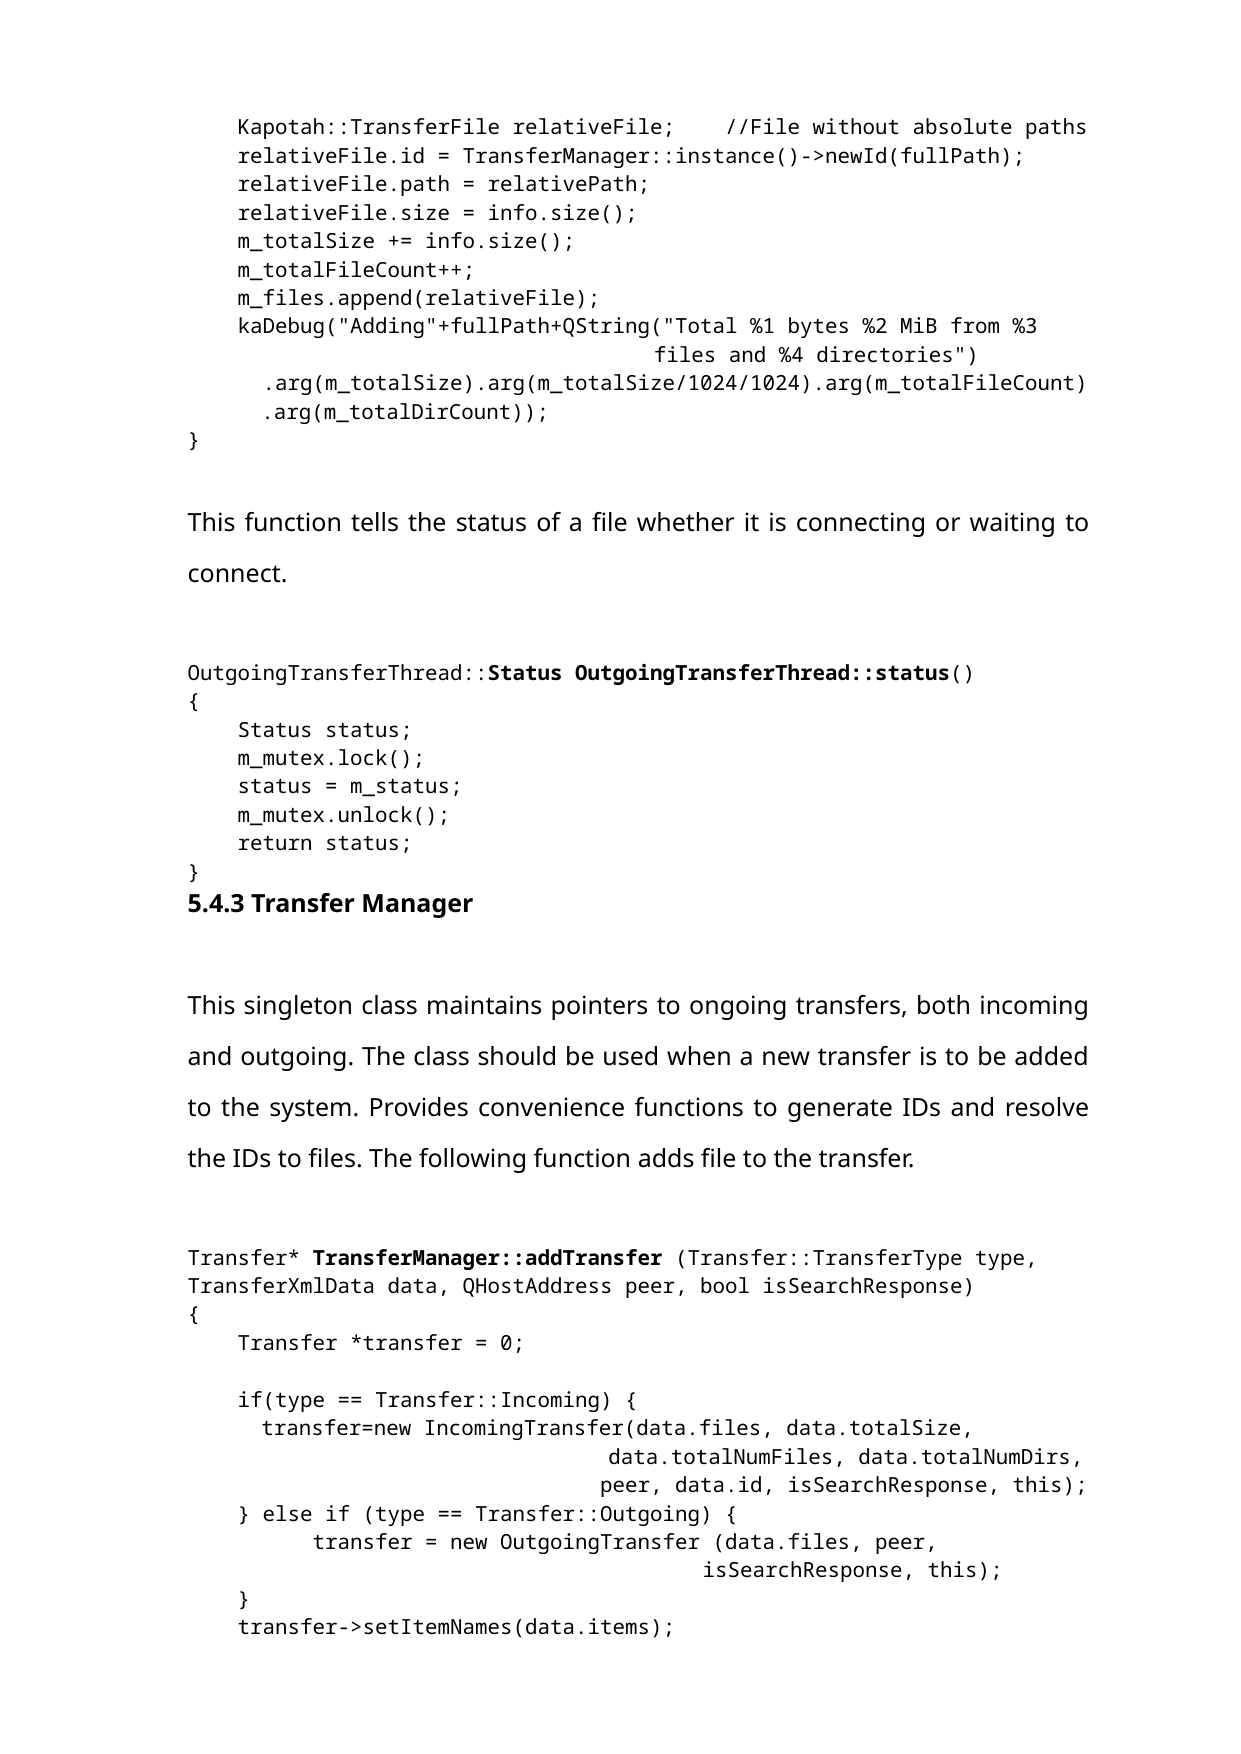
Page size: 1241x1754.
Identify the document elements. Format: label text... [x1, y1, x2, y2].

text { [187, 686, 1091, 715]
text Transfer *transfer = 0; [187, 1328, 1091, 1356]
text m_mutex.unlock(); [187, 800, 1091, 828]
text m_files.append(relativeFile); [187, 283, 1091, 312]
text This function tells the status of a file whether it is connecting or waiting to connect. [187, 505, 1091, 590]
text } [187, 857, 1091, 885]
text return status; [187, 828, 1091, 857]
text relativeFile.id = TransferManager::instance()->newId(fullPath); [187, 141, 1091, 169]
text { [187, 1299, 1091, 1328]
text } [187, 1584, 1091, 1612]
text kaDebug("Adding"+fullPath+QString("Total %1 bytes %2 MiB from %3 files and %4 directories") [187, 312, 1091, 368]
text status = m_status; [187, 772, 1091, 800]
text Transfer* TransferManager::addTransfer (Transfer::TransferType type, TransferXmlData data, QHostAddress peer, bool isSearchResponse) [187, 1243, 1091, 1299]
text m_totalSize += info.size(); [187, 226, 1091, 255]
text 5.4.3 Transfer Manager [187, 885, 1091, 919]
text m_totalFileCount++; [187, 255, 1091, 283]
text } else if (type == Transfer::Outgoing) { [187, 1499, 1091, 1527]
text transfer=new IncomingTransfer(data.files, data.totalSize, data.totalNumFiles, data.totalNumDirs, [187, 1413, 1091, 1470]
text if(type == Transfer::Incoming) { [187, 1385, 1091, 1413]
text This singleton class maintains pointers to ongoing transfers, both incoming and outgoing. The class should be used when a new transfer is to be added to the system. Provides convenience functions to generate IDs and resolve the IDs to files. The following function adds file to the transfer. [187, 987, 1091, 1175]
text relativeFile.path = relativePath; [187, 169, 1091, 198]
text transfer->setItemNames(data.items); [187, 1612, 1091, 1641]
text relativeFile.size = info.size(); [187, 198, 1091, 226]
text } [187, 425, 1091, 454]
text transfer = new OutgoingTransfer (data.files, peer, isSearchResponse, this); [187, 1527, 1091, 1584]
text OutgoingTransferThread::Status OutgoingTransferThread::status() [187, 658, 1091, 686]
text Status status; [187, 715, 1091, 743]
text .arg(m_totalSize).arg(m_totalSize/1024/1024).arg(m_totalFileCount) .arg(m_totalDirCount)); [187, 368, 1091, 425]
text m_mutex.lock(); [187, 743, 1091, 772]
text peer, data.id, isSearchResponse, this); [187, 1470, 1091, 1499]
text Kapotah::TransferFile relativeFile; //File without absolute paths [187, 112, 1091, 141]
